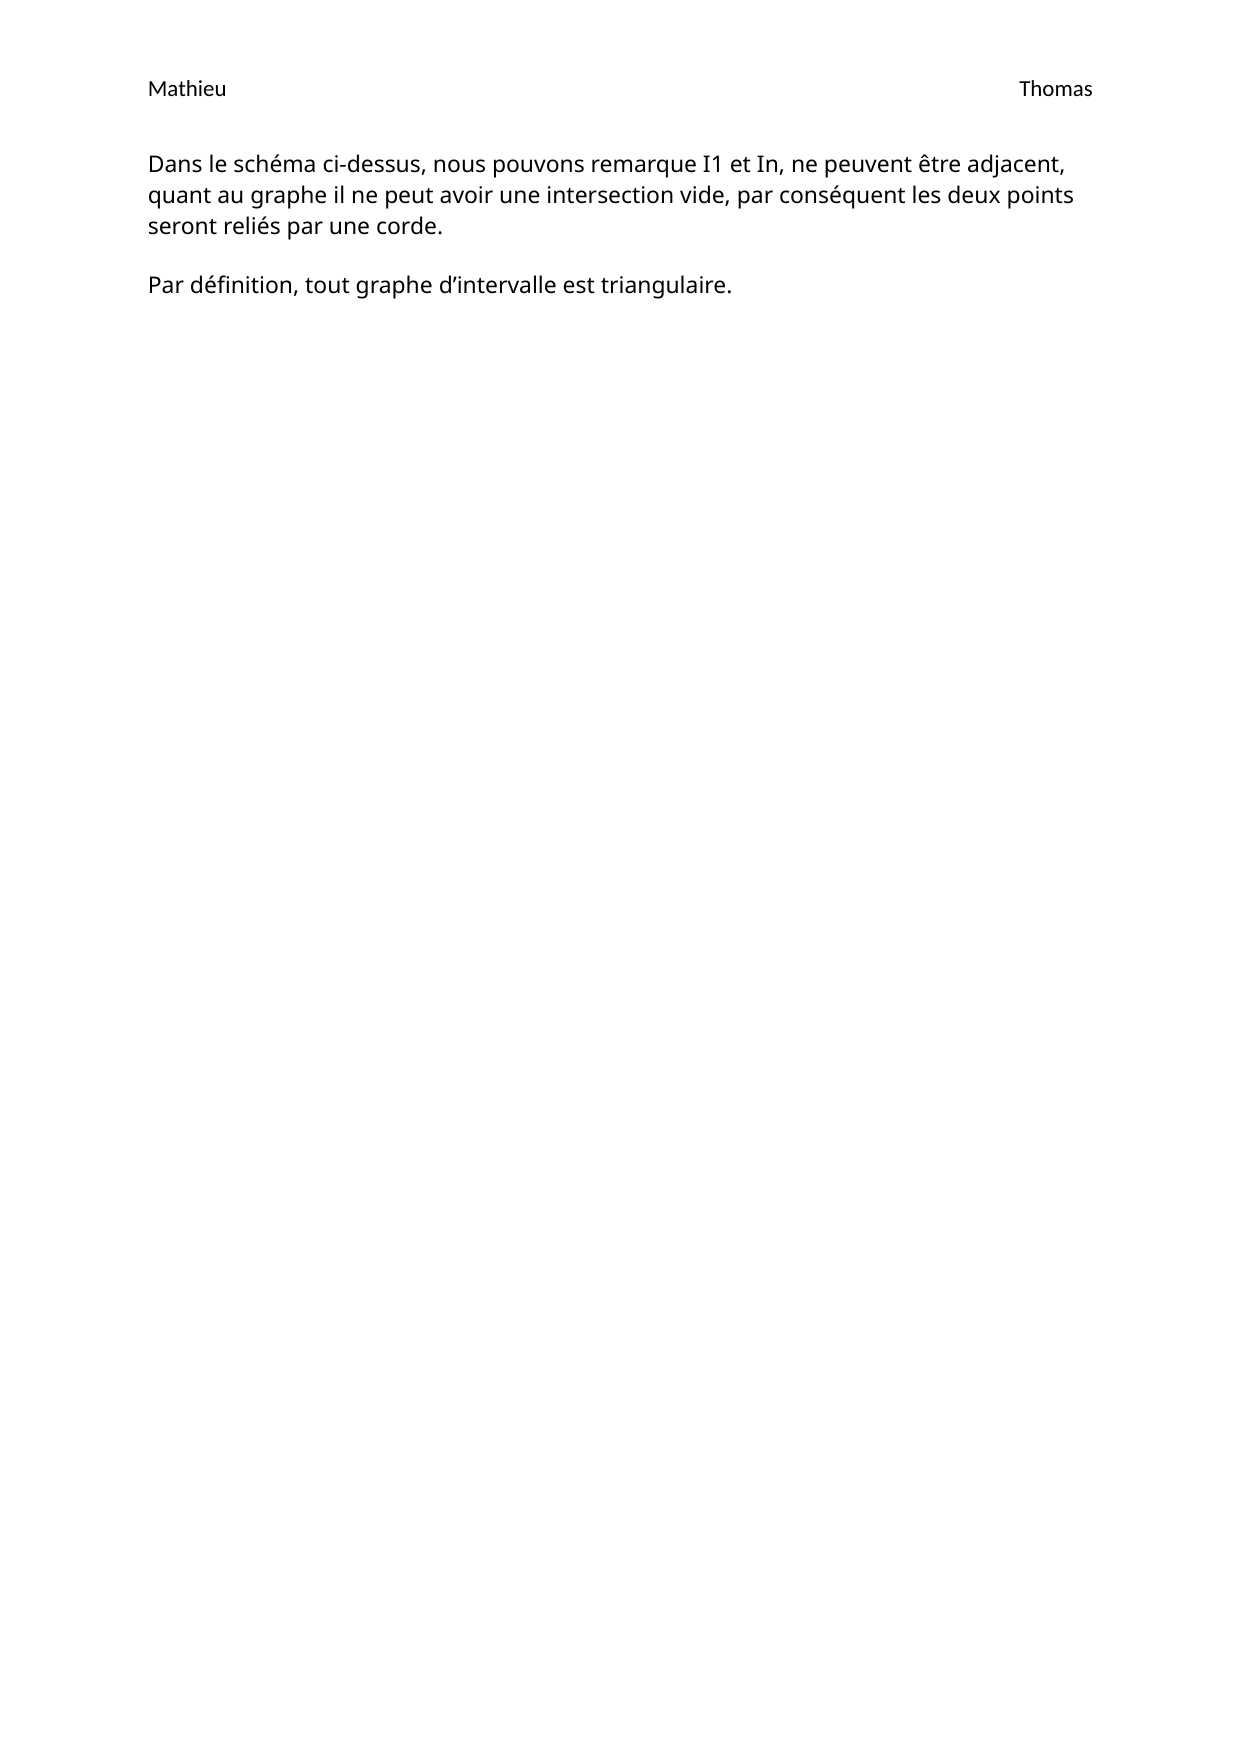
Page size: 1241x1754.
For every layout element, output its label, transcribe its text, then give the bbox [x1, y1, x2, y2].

text Par définition, tout graphe d’intervalle est triangulaire. [148, 269, 1093, 301]
text Dans le schéma ci-dessus, nous pouvons remarque I1 et In, ne peuvent être adjacent, quant au graphe il ne peut avoir une intersection vide, par conséquent les deux points seront reliés par une corde. [148, 148, 1093, 241]
